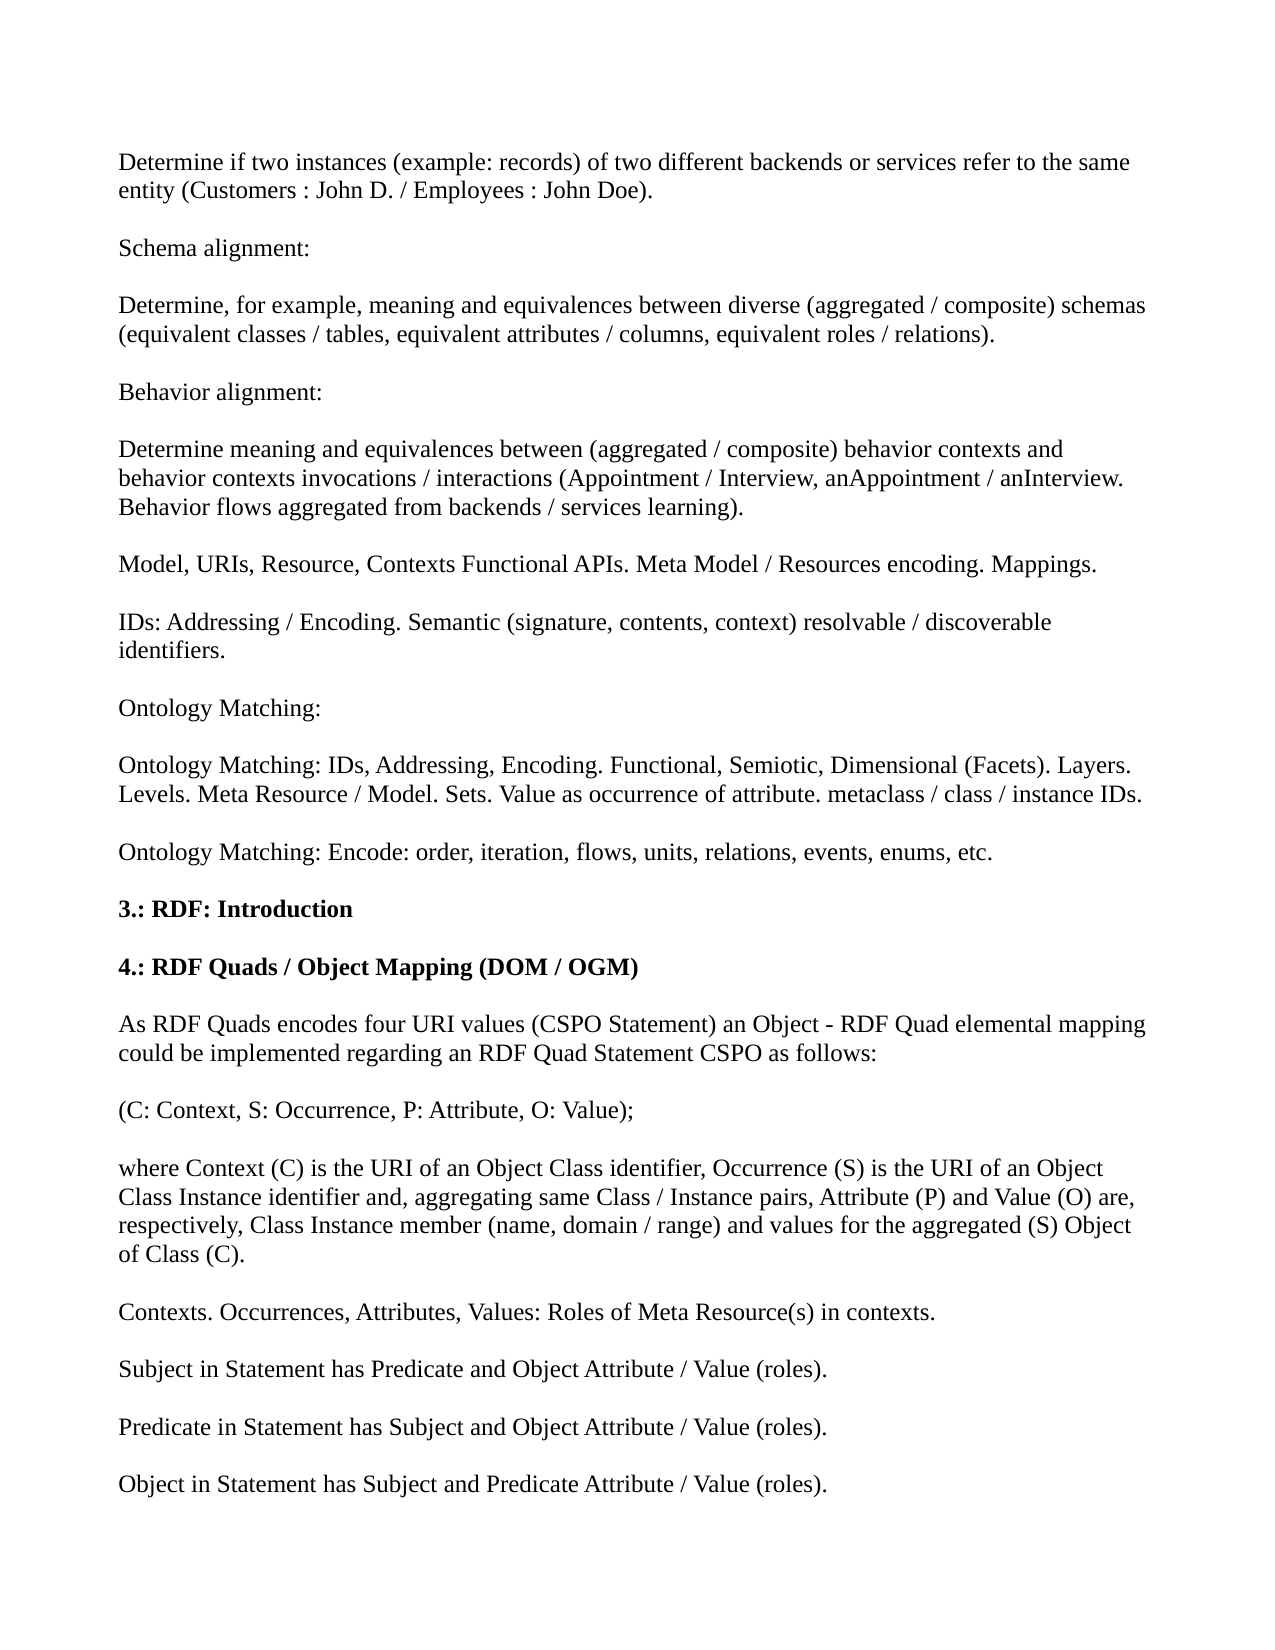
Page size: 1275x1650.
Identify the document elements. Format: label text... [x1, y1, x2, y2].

text Contexts. Occurrences, Attributes, Values: Roles of Meta Resource(s) in contexts. [118, 1297, 1157, 1326]
text As RDF Quads encodes four URI values (CSPO Statement) an Object - RDF Quad elemental mapping could be implemented regarding an RDF Quad Statement CSPO as follows: [118, 1009, 1157, 1067]
text Predicate in Statement has Subject and Object Attribute / Value (roles). [118, 1412, 1157, 1441]
text 4.: RDF Quads / Object Mapping (DOM / OGM) [118, 952, 1157, 981]
text IDs: Addressing / Encoding. Semantic (signature, contents, context) resolvable / discoverable identifiers. [118, 607, 1157, 664]
text Model, URIs, Resource, Contexts Functional APIs. Meta Model / Resources encoding. Mappings. [118, 549, 1157, 578]
text (C: Context, S: Occurrence, P: Attribute, O: Value); [118, 1096, 1157, 1124]
text Ontology Matching: IDs, Addressing, Encoding. Functional, Semiotic, Dimensional (Facets). Layers. Levels. Meta Resource / Model. Sets. Value as occurrence of attribute. metaclass / class / instance IDs. [118, 751, 1157, 808]
text Ontology Matching: [118, 693, 1157, 722]
text Determine if two instances (example: records) of two different backends or services refer to the same entity (Customers : John D. / Employees : John Doe). Schema alignment: Determine, for example, meaning and equivalences between diverse (aggregated / composite) schemas (equivalent classes / tables, equivalent attributes / columns, equivalent roles / relations). Behavior alignment: Determine meaning and equivalences between (aggregated / composite) behavior contexts and behavior contexts invocations / interactions (Appointment / Interview, anAppointment / anInterview. Behavior flows aggregated from backends / services learning). [118, 118, 1157, 521]
text where Context (C) is the URI of an Object Class identifier, Occurrence (S) is the URI of an Object Class Instance identifier and, aggregating same Class / Instance pairs, Attribute (P) and Value (O) are, respectively, Class Instance member (name, domain / range) and values for the aggregated (S) Object of Class (C). [118, 1153, 1157, 1268]
text Object in Statement has Subject and Predicate Attribute / Value (roles). [118, 1469, 1157, 1498]
text Ontology Matching: Encode: order, iteration, flows, units, relations, events, enums, etc. [118, 837, 1157, 866]
text 3.: RDF: Introduction [118, 894, 1157, 923]
text Subject in Statement has Predicate and Object Attribute / Value (roles). [118, 1354, 1157, 1383]
